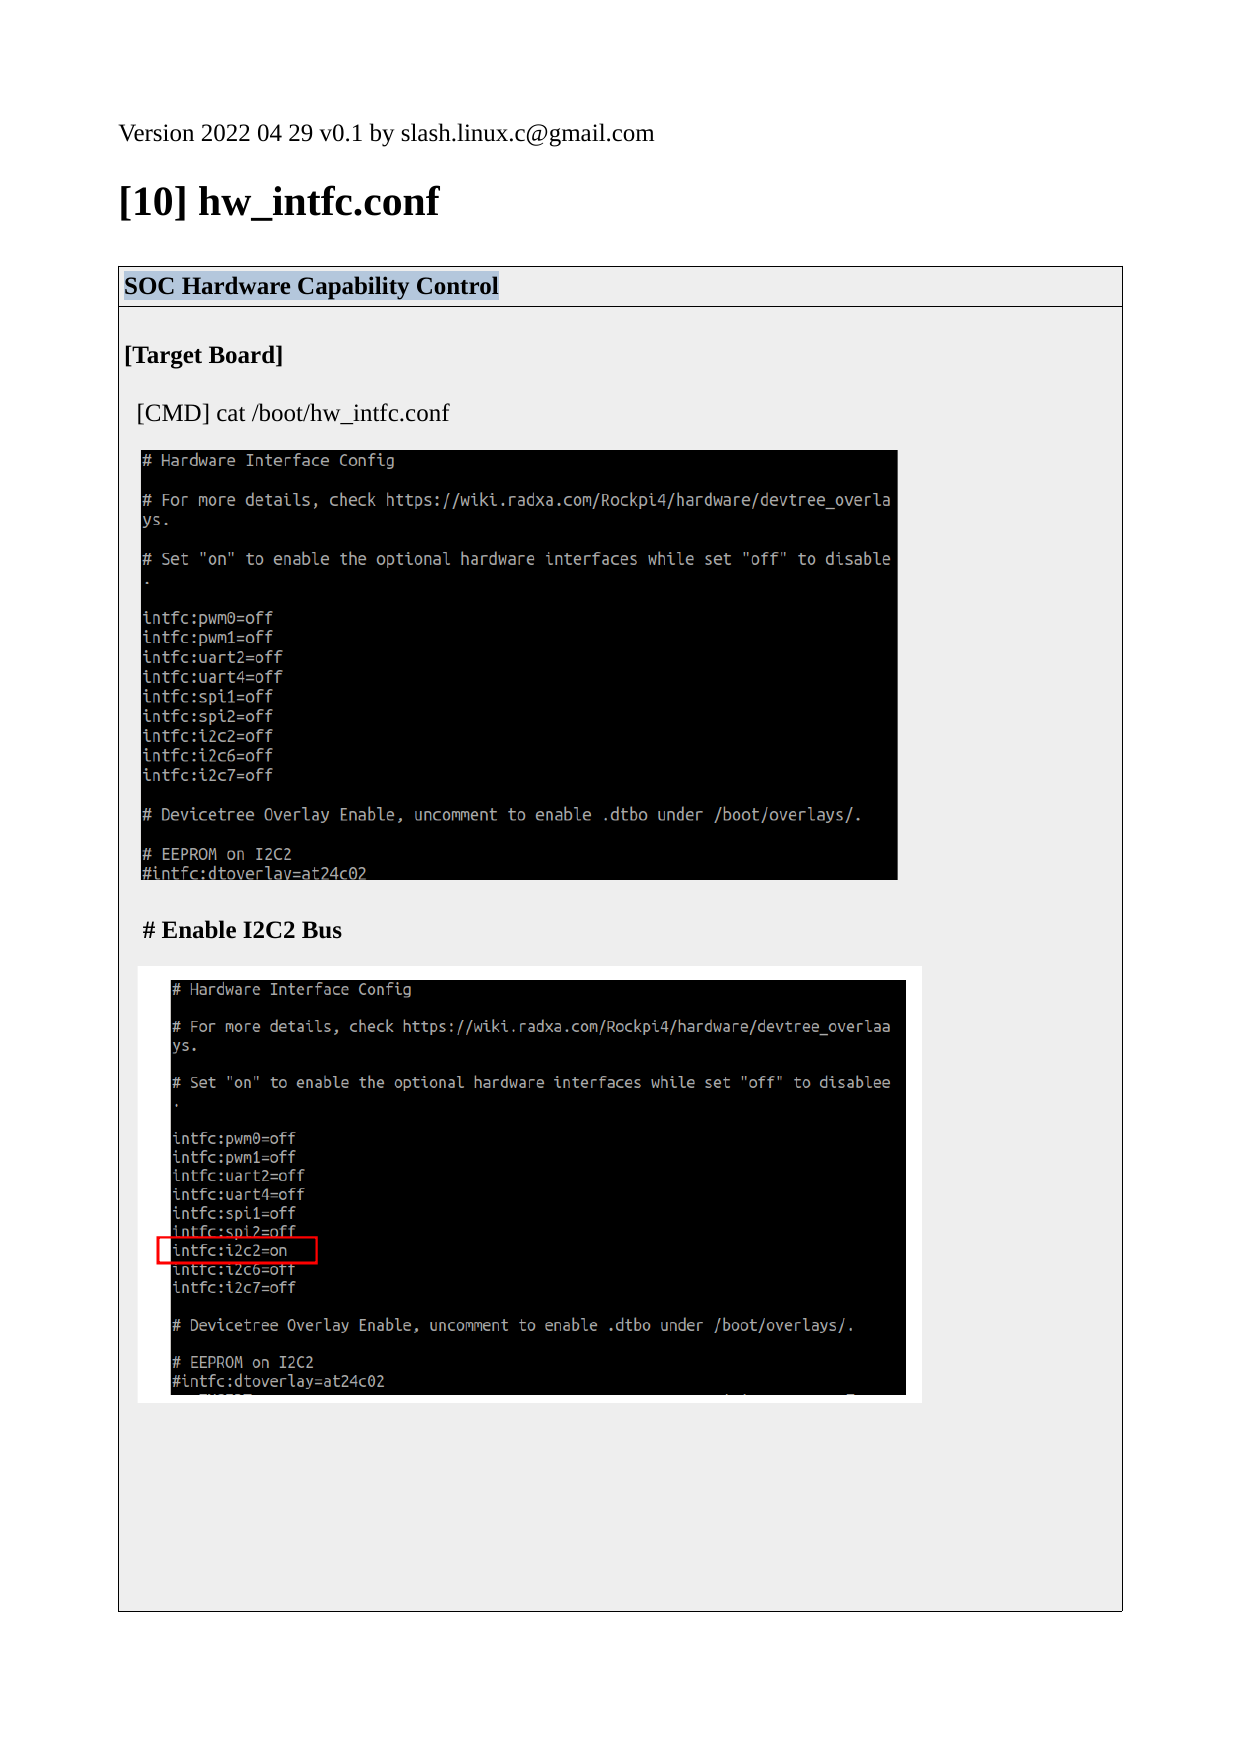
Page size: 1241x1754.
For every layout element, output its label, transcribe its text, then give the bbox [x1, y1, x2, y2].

subtitle [10] hw_intfc.conf [118, 176, 1122, 224]
picture [137, 966, 922, 1403]
picture [140, 450, 898, 880]
table_header SOC Hardware Capability Control [119, 267, 1122, 306]
table_cell [Target Board] [CMD] cat /boot/hw_intfc.conf # Enable I2C2 Bus [119, 307, 1122, 1611]
